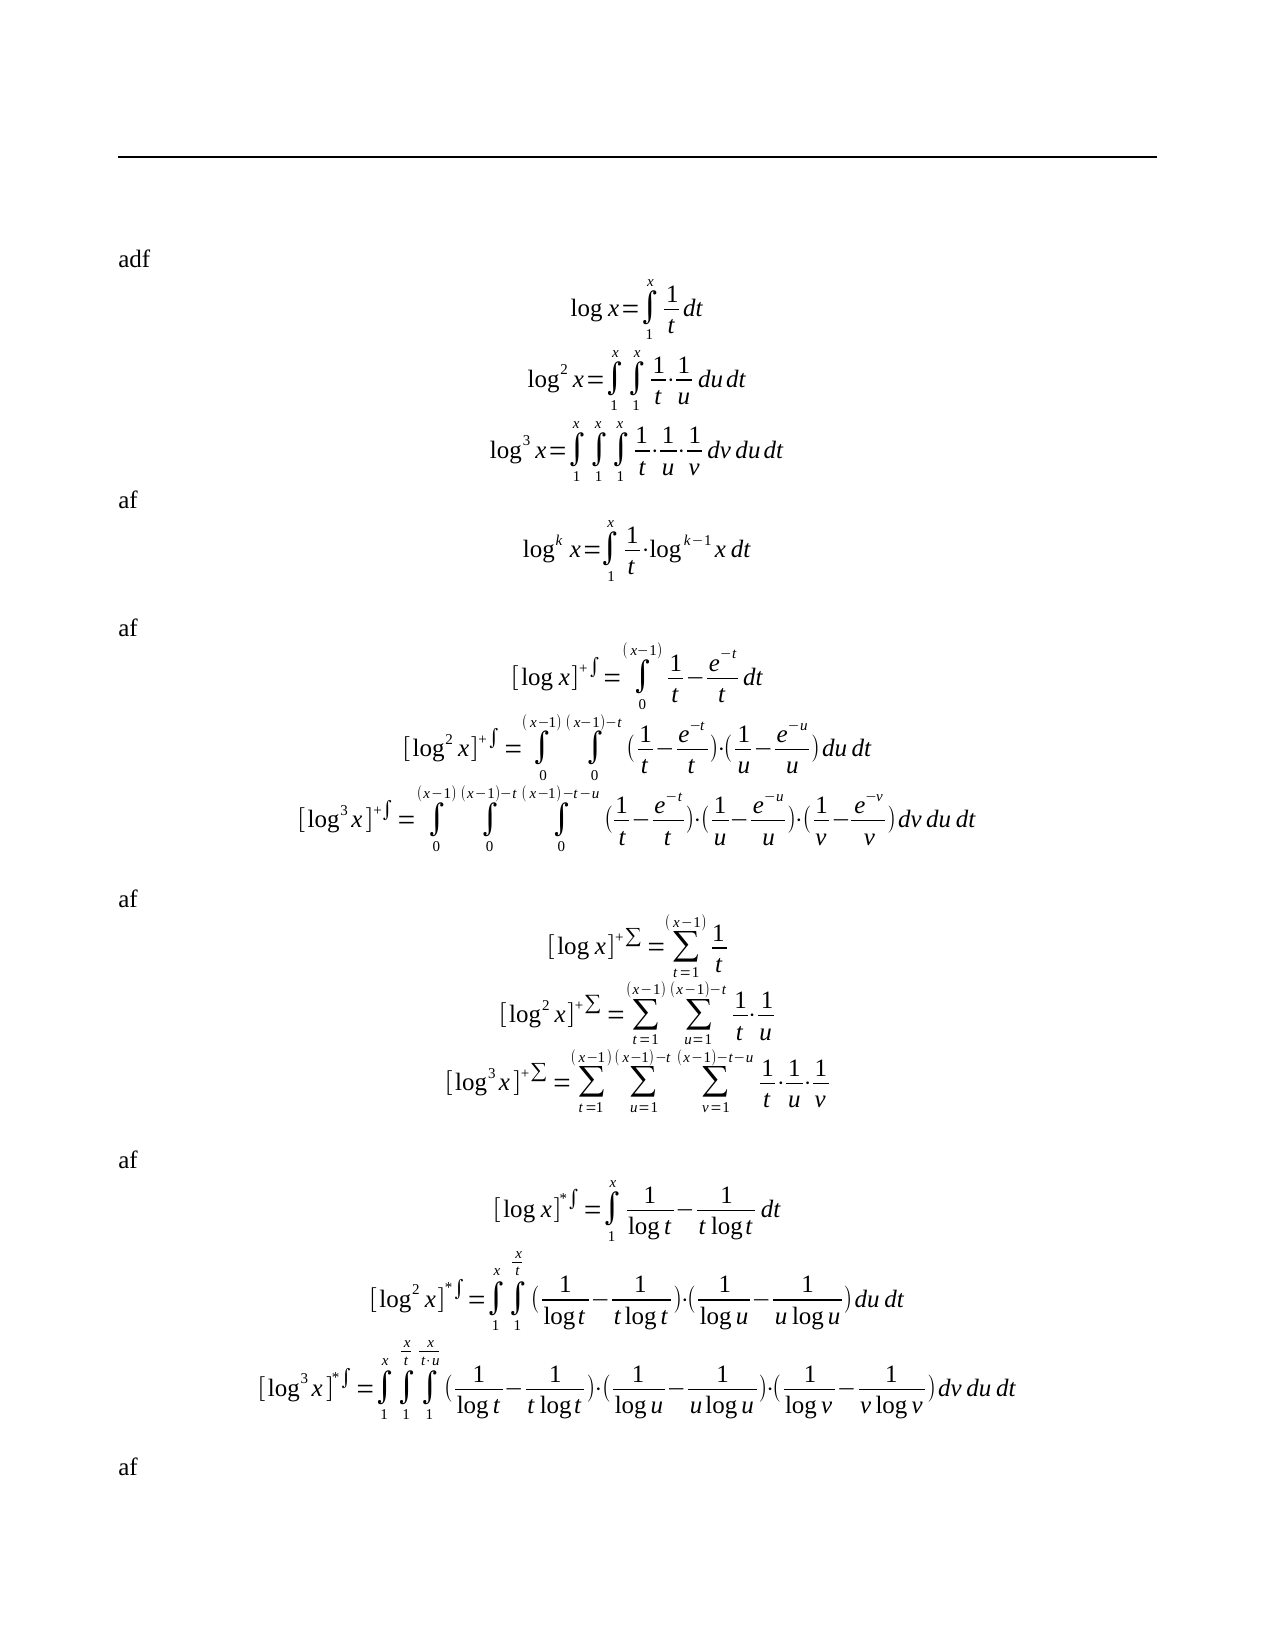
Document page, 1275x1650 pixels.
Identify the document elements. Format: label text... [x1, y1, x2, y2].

text af [118, 1452, 1157, 1481]
text af [118, 613, 1157, 642]
text af [118, 1145, 1157, 1174]
text af [118, 485, 1157, 514]
text af [118, 884, 1157, 913]
text adf [118, 244, 1157, 273]
